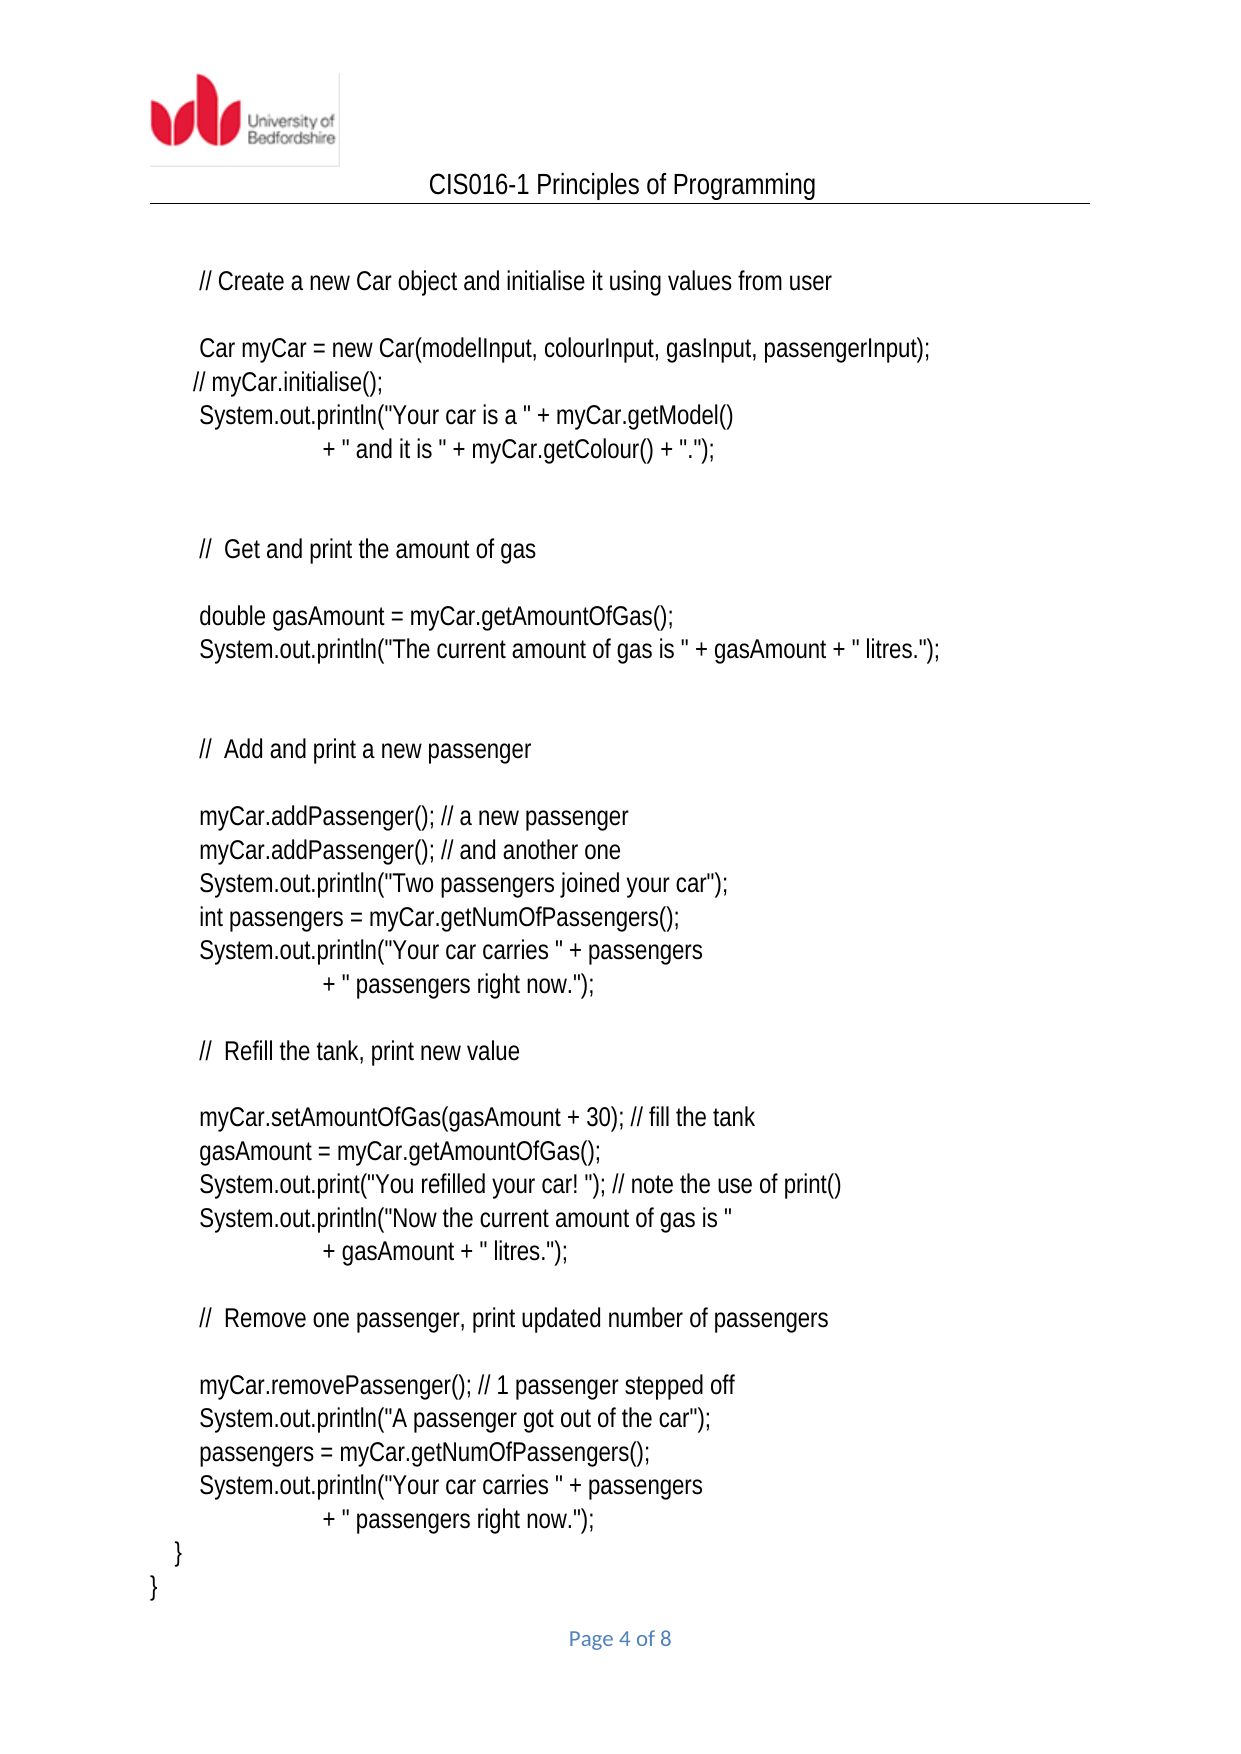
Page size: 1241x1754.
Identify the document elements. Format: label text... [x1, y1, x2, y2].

text passengers = myCar.getNumOfPassengers(); [150, 1436, 1090, 1467]
text gasAmount = myCar.getAmountOfGas(); [150, 1135, 1090, 1166]
text // Create a new Car object and initialise it using values from user [150, 266, 1090, 297]
text System.out.println("The current amount of gas is " + gasAmount + " litres."); [150, 633, 1090, 664]
text Car myCar = new Car(modelInput, colourInput, gasInput, passengerInput); [150, 332, 1090, 363]
text myCar.removePassenger(); // 1 passenger stepped off [150, 1369, 1090, 1400]
text System.out.println("A passenger got out of the car"); [150, 1402, 1090, 1433]
text System.out.println("Now the current amount of gas is " [150, 1202, 1090, 1233]
text + " and it is " + myCar.getColour() + "."); [150, 433, 1090, 464]
text System.out.println("Two passengers joined your car"); [150, 867, 1090, 898]
text + " passengers right now."); [150, 1503, 1090, 1534]
text } [150, 1569, 1090, 1601]
text // myCar.initialise(); [150, 366, 1090, 397]
text } [150, 1536, 1090, 1567]
text + " passengers right now."); [150, 968, 1090, 999]
text // Get and print the amount of gas [150, 533, 1090, 564]
text System.out.println("Your car carries " + passengers [150, 934, 1090, 965]
text System.out.print("You refilled your car! "); // note the use of print() [150, 1168, 1090, 1199]
text double gasAmount = myCar.getAmountOfGas(); [150, 600, 1090, 631]
text System.out.println("Your car is a " + myCar.getModel() [150, 399, 1090, 430]
text + gasAmount + " litres."); [150, 1235, 1090, 1266]
text // Refill the tank, print new value [150, 1034, 1090, 1066]
text int passengers = myCar.getNumOfPassengers(); [150, 901, 1090, 932]
text myCar.setAmountOfGas(gasAmount + 30); // fill the tank [150, 1101, 1090, 1132]
text // Add and print a new passenger [150, 734, 1090, 765]
text myCar.addPassenger(); // a new passenger [150, 801, 1090, 832]
text // Remove one passenger, print updated number of passengers [150, 1302, 1090, 1333]
text myCar.addPassenger(); // and another one [150, 834, 1090, 865]
text System.out.println("Your car carries " + passengers [150, 1469, 1090, 1500]
picture [150, 73, 341, 168]
